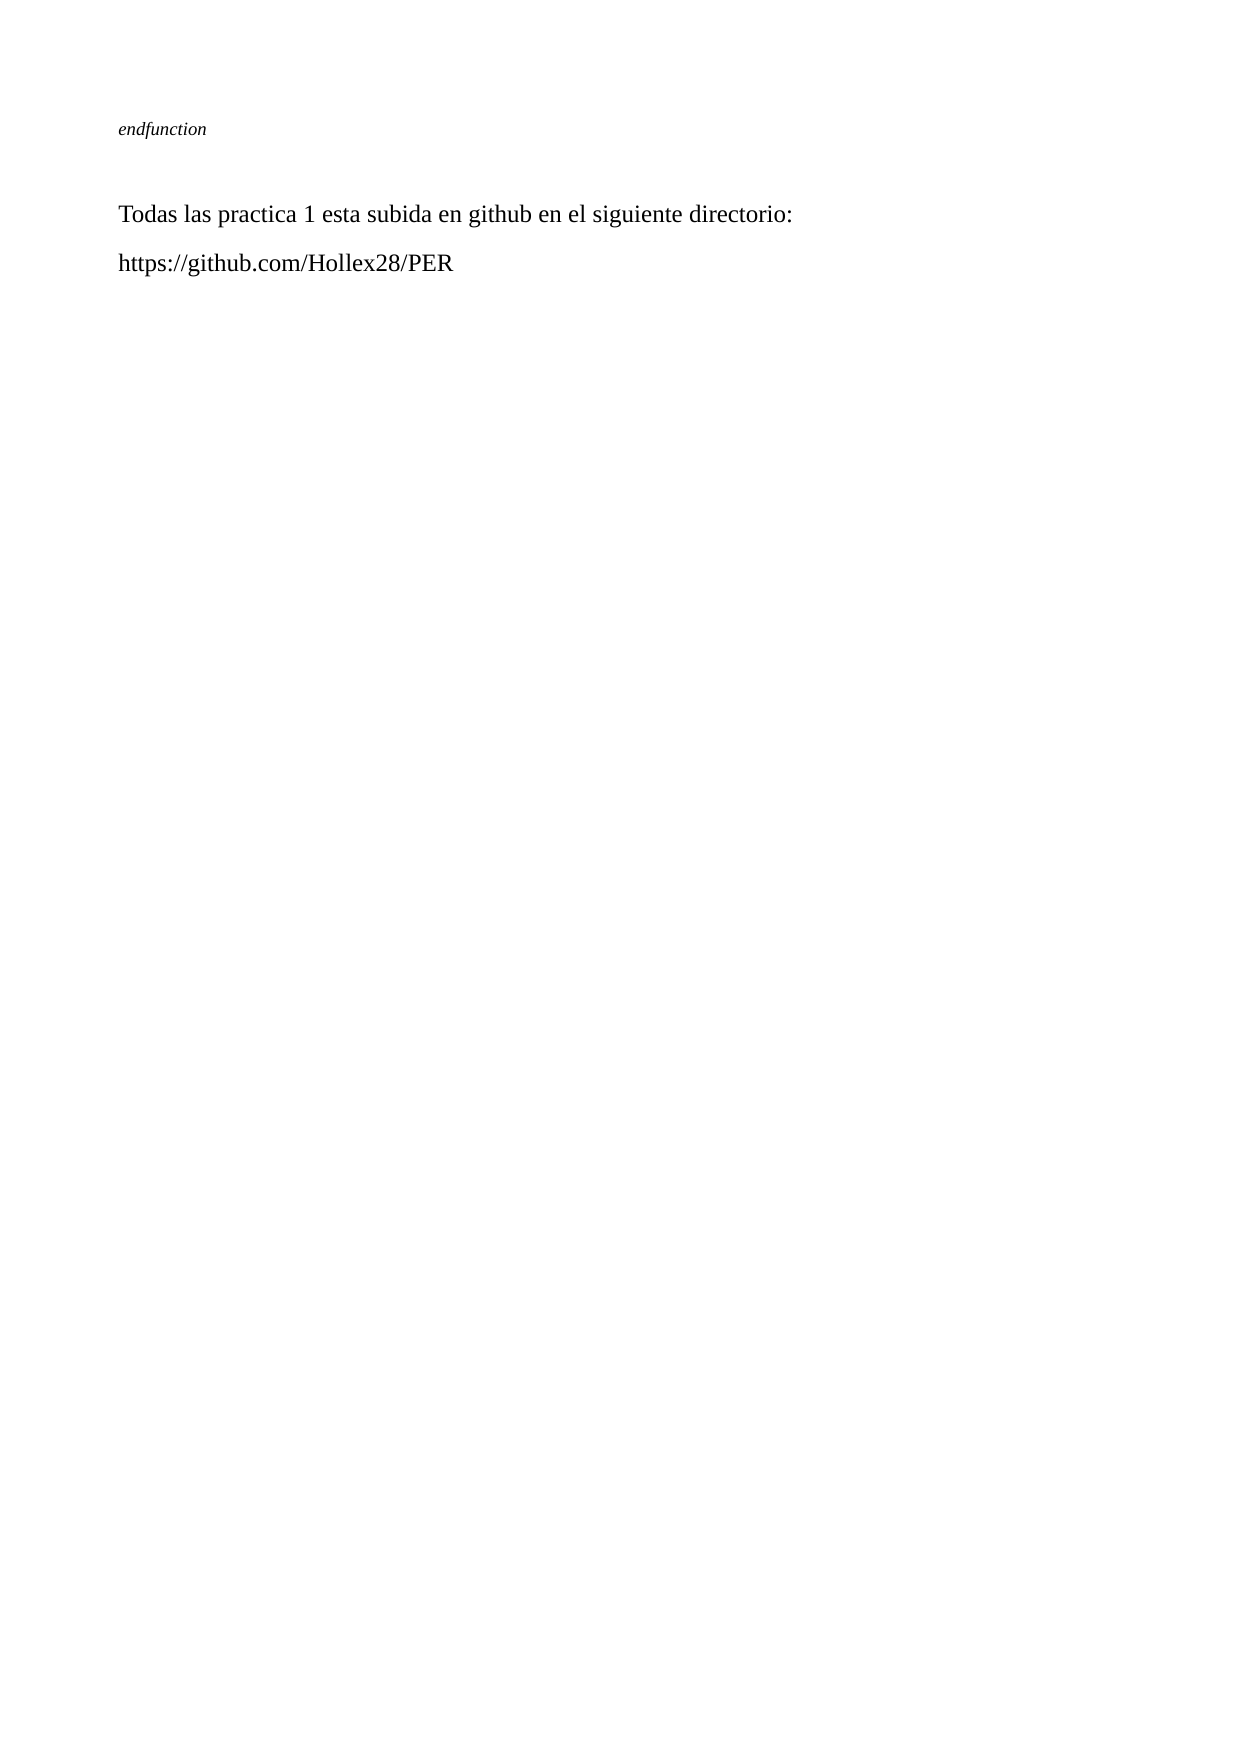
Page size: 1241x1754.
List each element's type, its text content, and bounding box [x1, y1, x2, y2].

text endfunction [118, 118, 1122, 140]
text https://github.com/Hollex28/PER [118, 248, 1122, 277]
text Todas las practica 1 esta subida en github en el siguiente directorio: [118, 199, 1122, 228]
